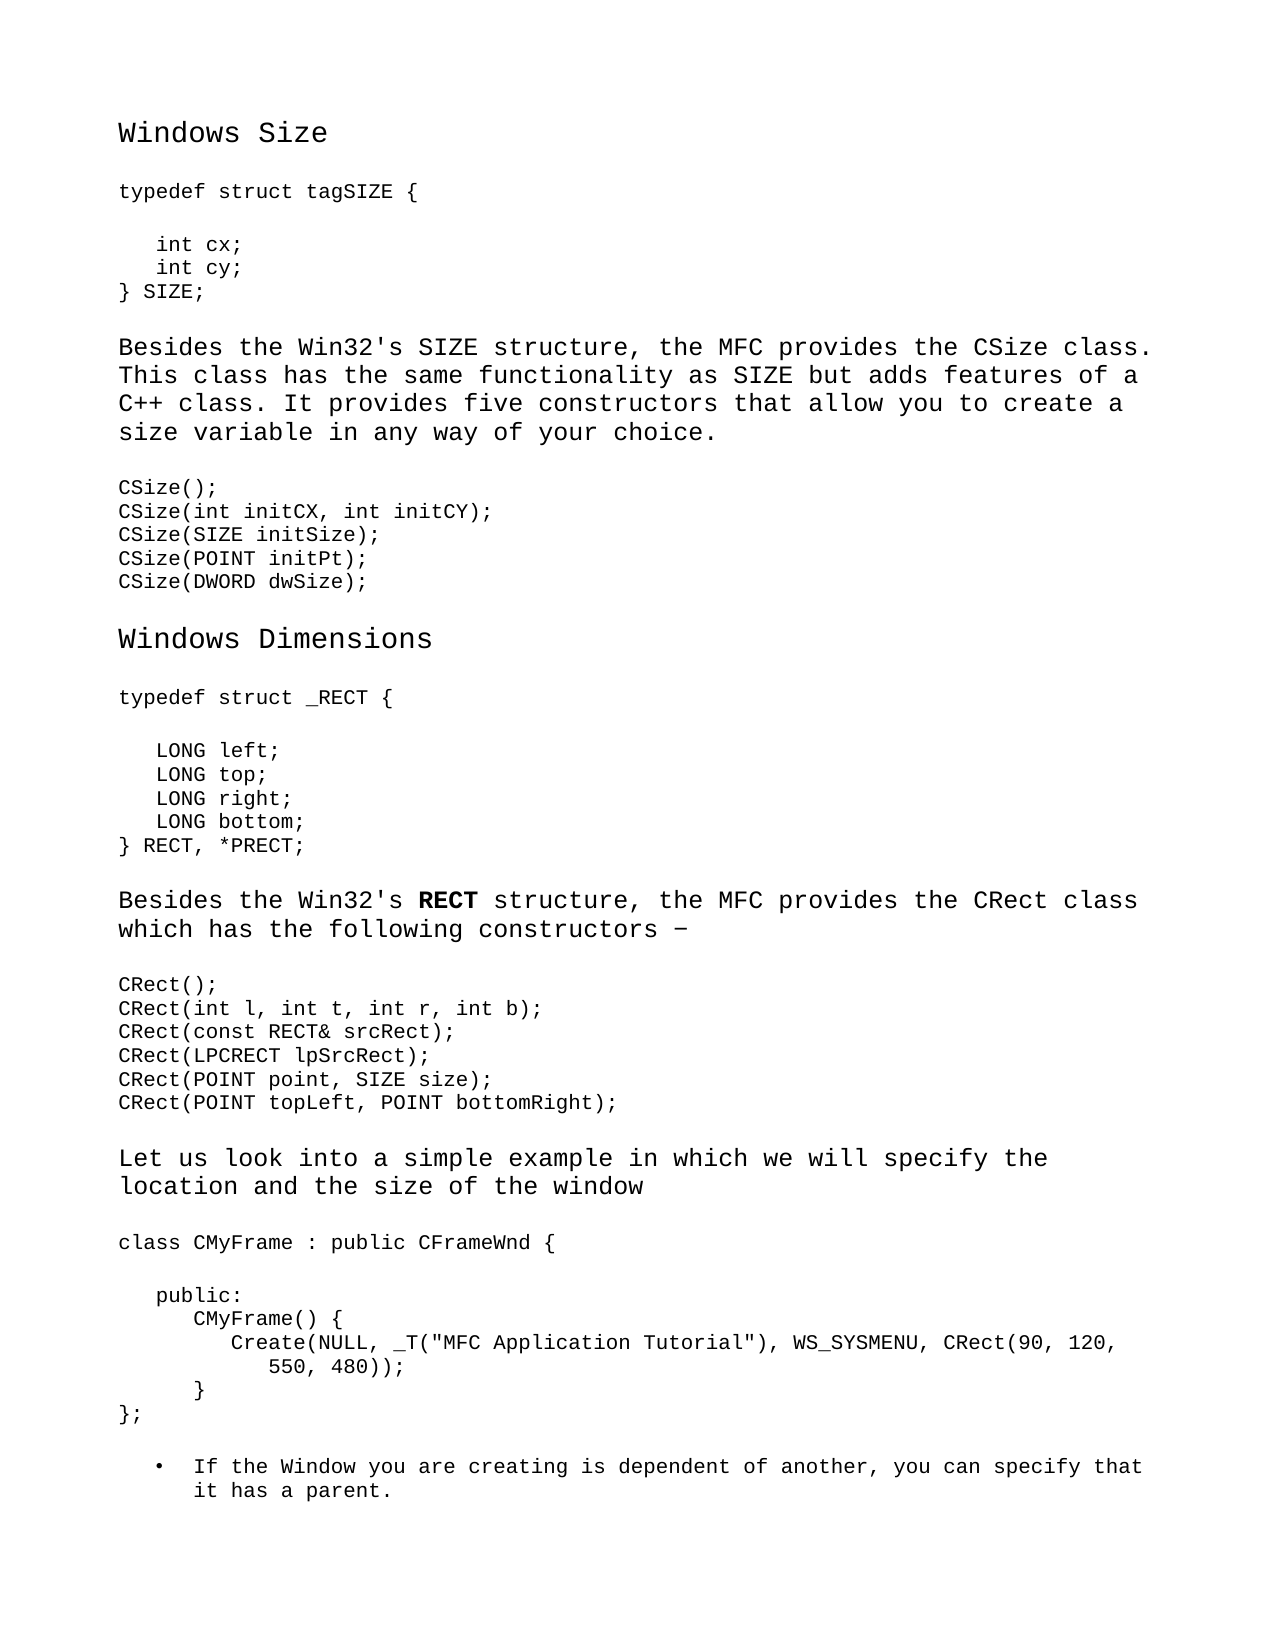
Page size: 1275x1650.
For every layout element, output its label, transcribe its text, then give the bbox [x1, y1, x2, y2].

text CSize(); [118, 477, 1157, 501]
text typedef struct tagSIZE { [118, 181, 1157, 204]
list If the Window you are creating is dependent of another, you can specify that it has a parent. [156, 1456, 1157, 1503]
text CRect(POINT point, SIZE size); [118, 1069, 1157, 1092]
text CRect(LPCRECT lpSrcRect); [118, 1045, 1157, 1069]
text int cy; [118, 257, 1157, 281]
text CRect(const RECT& srcRect); [118, 1021, 1157, 1045]
text } SIZE; [118, 281, 1157, 305]
text int cx; [118, 234, 1157, 257]
text LONG left; [118, 740, 1157, 764]
text CRect(); [118, 974, 1157, 998]
text Let us look into a simple example in which we will specify the location and the size of the window [118, 1146, 1157, 1202]
text CRect(int l, int t, int r, int b); [118, 998, 1157, 1021]
text Besides the Win32's RECT structure, the MFC provides the CRect class which has the following constructors − [118, 888, 1157, 945]
text } [118, 1379, 1157, 1403]
text CSize(SIZE initSize); [118, 524, 1157, 548]
text CRect(POINT topLeft, POINT bottomRight); [118, 1092, 1157, 1116]
text public: [118, 1285, 1157, 1308]
text Windows Dimensions [118, 625, 1157, 658]
text LONG right; [118, 788, 1157, 811]
text } RECT, *PRECT; [118, 835, 1157, 858]
text CSize(POINT initPt); [118, 548, 1157, 572]
text CSize(DWORD dwSize); [118, 572, 1157, 595]
text 550, 480)); [118, 1356, 1157, 1379]
text Create(NULL, _T("MFC Application Tutorial"), WS_SYSMENU, CRect(90, 120, [118, 1332, 1157, 1356]
text CSize(int initCX, int initCY); [118, 501, 1157, 524]
text Besides the Win32's SIZE structure, the MFC provides the CSize class. This class has the same functionality as SIZE but adds features of a C++ class. It provides five constructors that allow you to create a size variable in any way of your choice. [118, 334, 1157, 447]
text }; [118, 1403, 1157, 1427]
text typedef struct _RECT { [118, 687, 1157, 711]
text LONG top; [118, 764, 1157, 788]
text LONG bottom; [118, 811, 1157, 835]
text Windows Size [118, 118, 1157, 151]
text class CMyFrame : public CFrameWnd { [118, 1232, 1157, 1255]
text CMyFrame() { [118, 1308, 1157, 1332]
